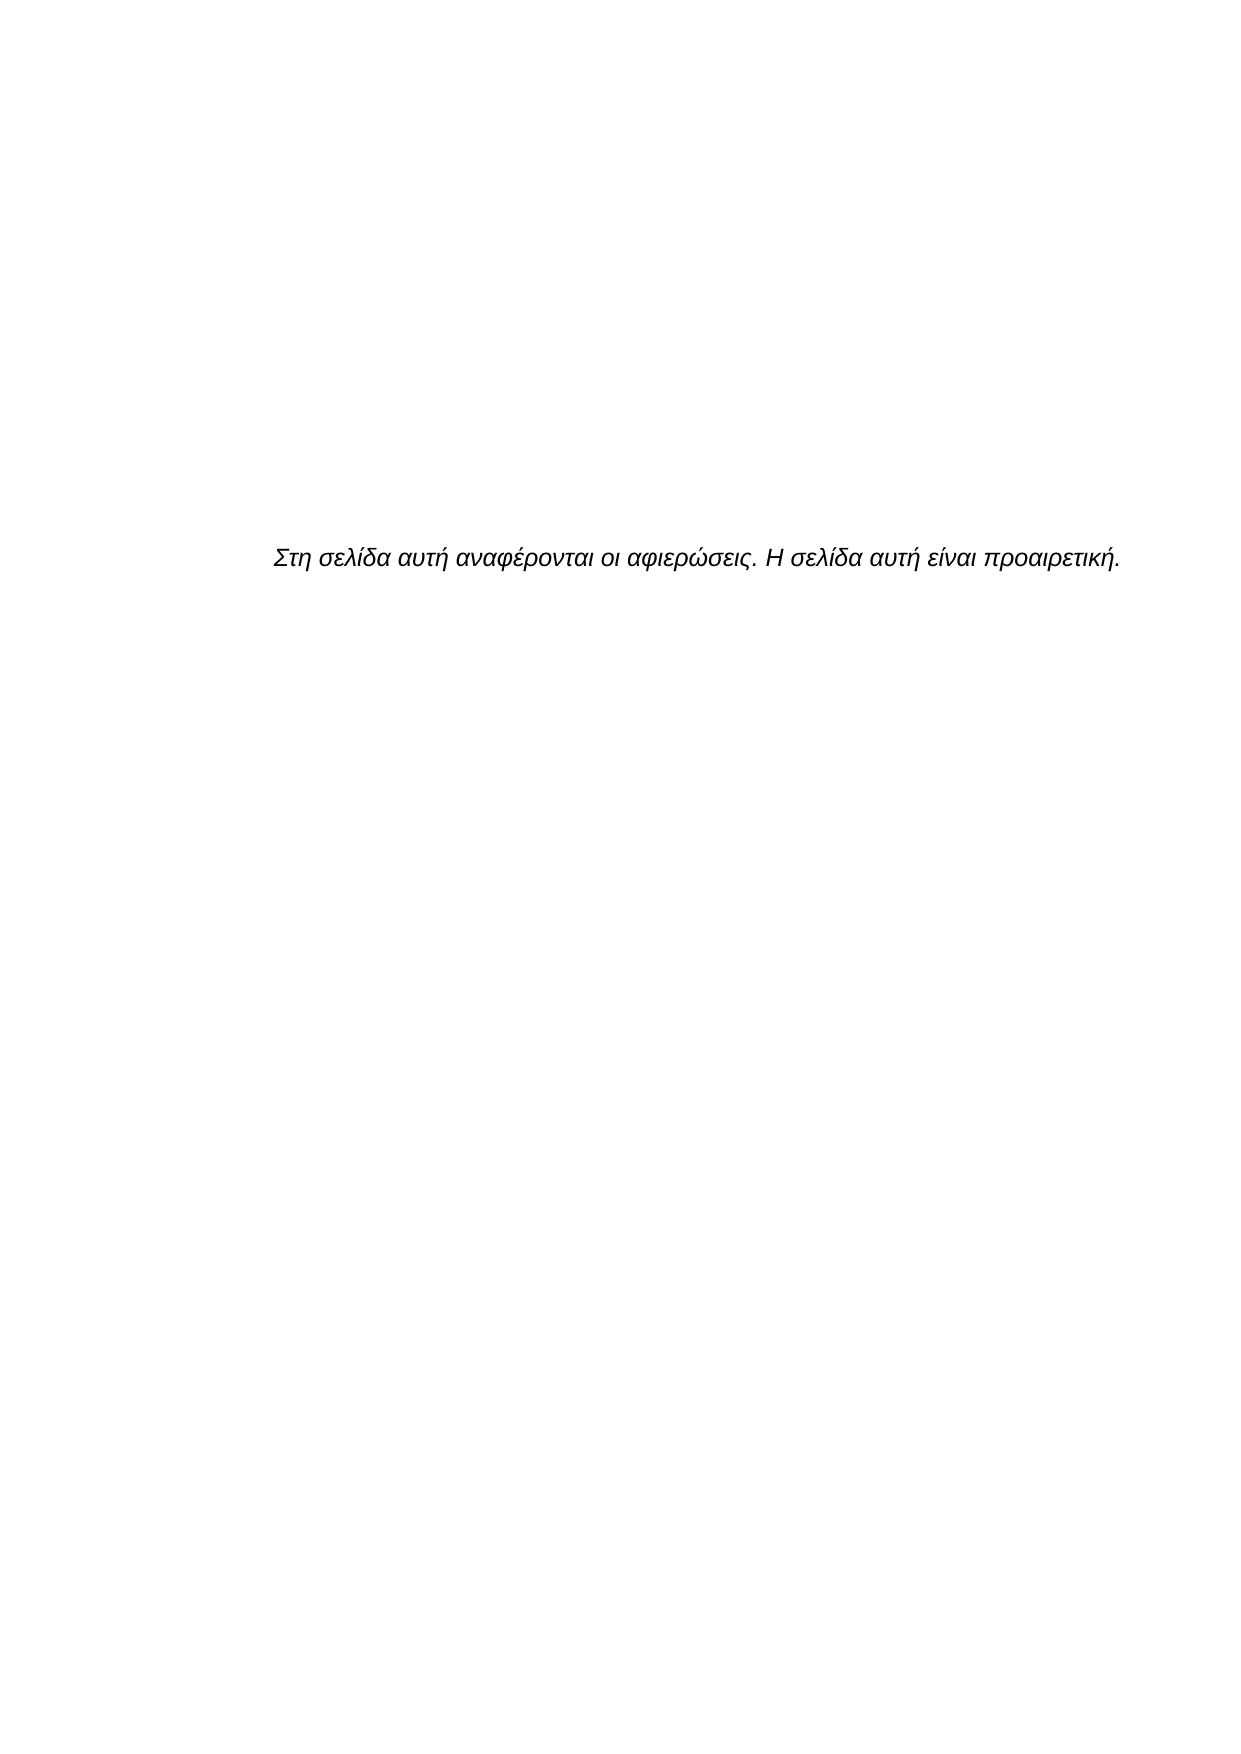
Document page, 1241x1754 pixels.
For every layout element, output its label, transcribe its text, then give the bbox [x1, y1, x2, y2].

text Στη σελίδα αυτή αναφέρονται οι αφιερώσεις. Η σελίδα αυτή είναι προαιρετική. [148, 543, 1122, 572]
